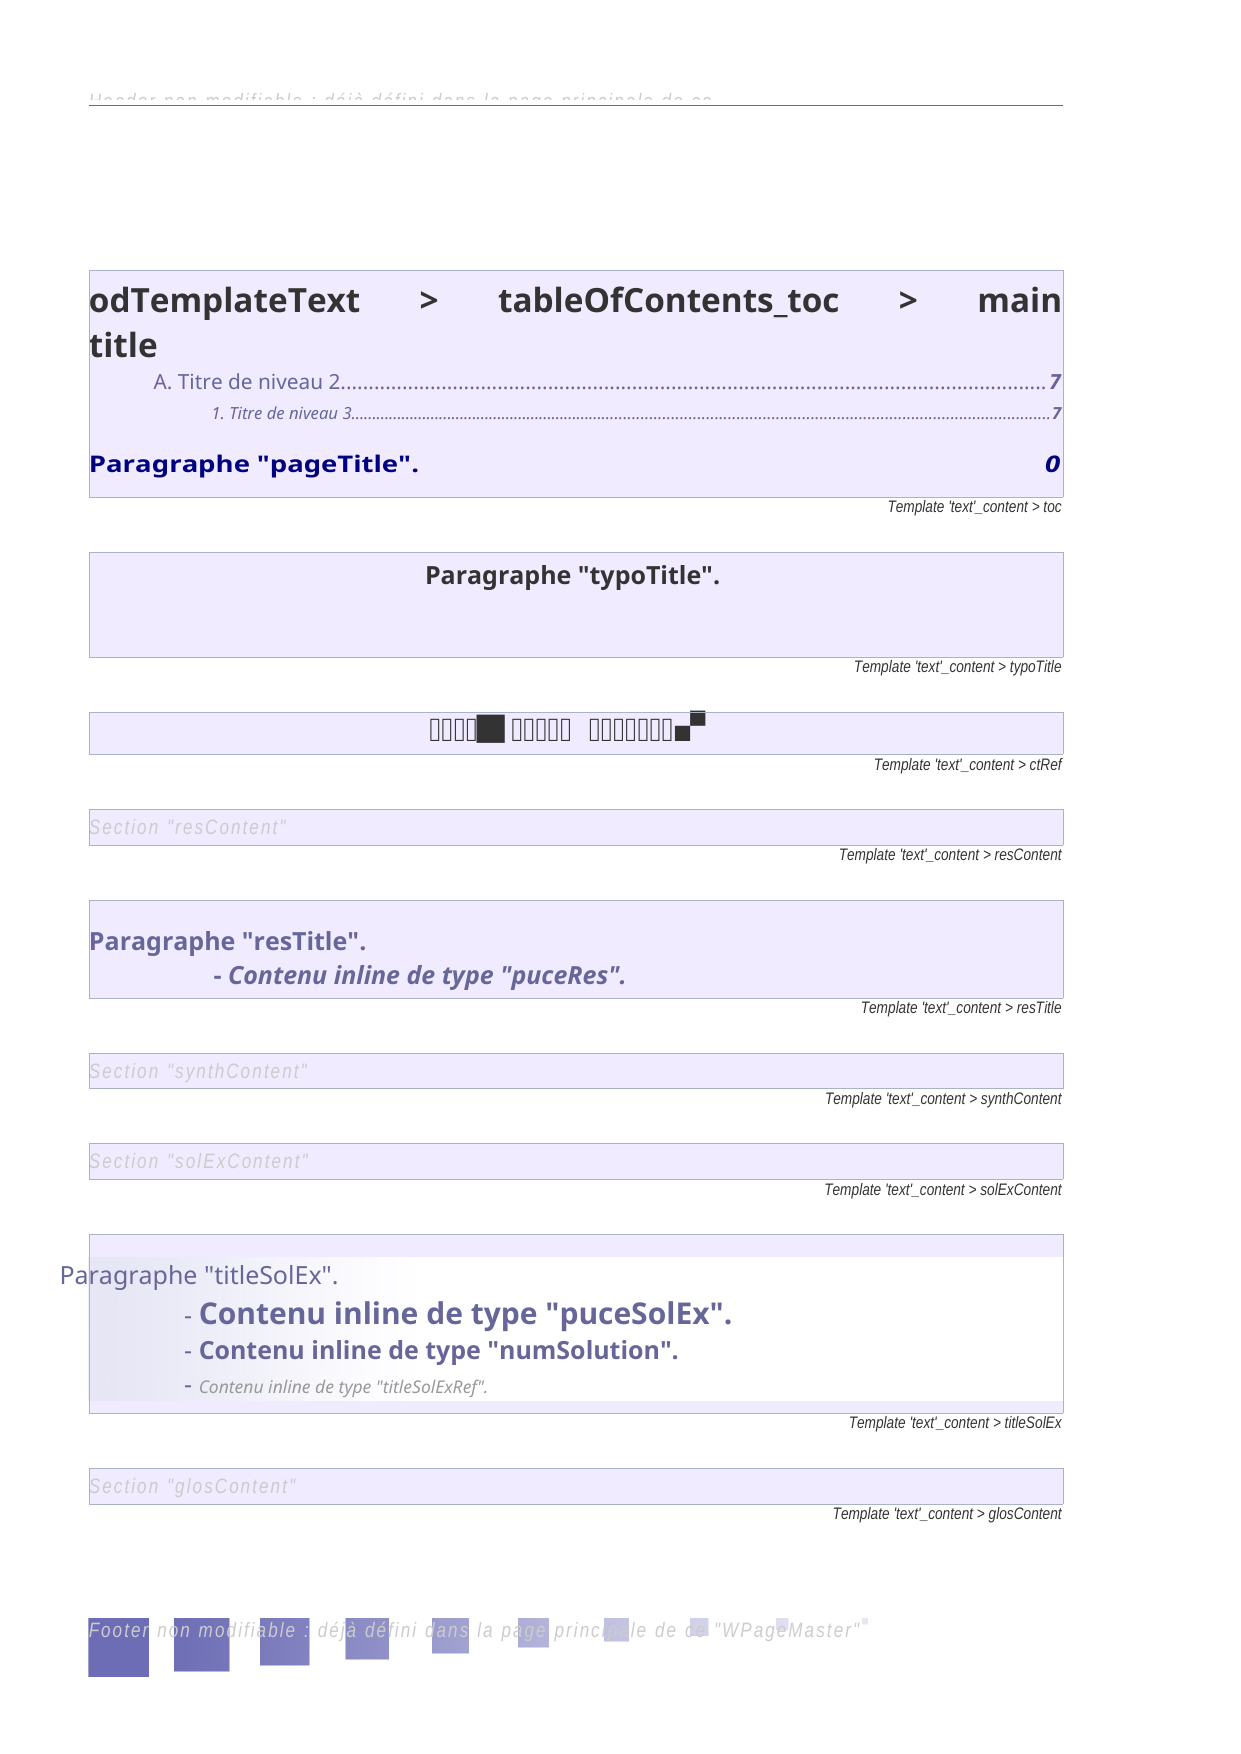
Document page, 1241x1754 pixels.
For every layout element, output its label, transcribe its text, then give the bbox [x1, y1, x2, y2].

title Template 'text'_content > glosContent [88, 1504, 1063, 1523]
picture [88, 1618, 1063, 1677]
table_header Section "glosContent" [90, 1469, 1063, 1504]
title Template 'text'_content > resTitle [88, 998, 1063, 1017]
title Template 'text'_content > synthContent [88, 1089, 1063, 1108]
title Template 'text'_content > resContent [88, 845, 1063, 864]
title Template 'text'_content > solExContent [88, 1179, 1063, 1199]
table_header Paragraphe "titleSolEx". - Contenu inline de type "puceSolEx". - Contenu inline de type "numSolution". - Contenu inline de type "titleSolExRef". [90, 1235, 1063, 1257]
title Template 'text'_content > toc [88, 497, 1063, 516]
title Template 'text'_content > ctRef [88, 754, 1063, 773]
table_header Paragraphe "typoTitle". [90, 553, 1063, 657]
picture [90, 1257, 1063, 1401]
table_header Section "synthContent" [90, 1054, 1063, 1088]
table_header odTemplateText > tableOfContents_toc > main title A. Titre de niveau 2 7 1. Titre de niveau 3 7 Paragraphe "pageTitle". 0 [90, 271, 1063, 497]
title Template 'text'_content > titleSolEx [88, 1413, 1063, 1432]
table_header Paragraphe "titleSolEx". - Contenu inline de type "puceSolEx". - Contenu inline de type "numSolution". - Contenu inline de type "titleSolExRef". [90, 1401, 1063, 1413]
table_header Paragraphe "resTitle". - Contenu inline de type "puceRes". [90, 901, 1063, 998]
table_header Section "solExContent" [90, 1144, 1063, 1179]
table_header Paragraphe "ctRef". [90, 713, 1063, 754]
title Template 'text'_content > typoTitle [88, 657, 1063, 676]
table_header Section "resContent" [90, 810, 1063, 845]
